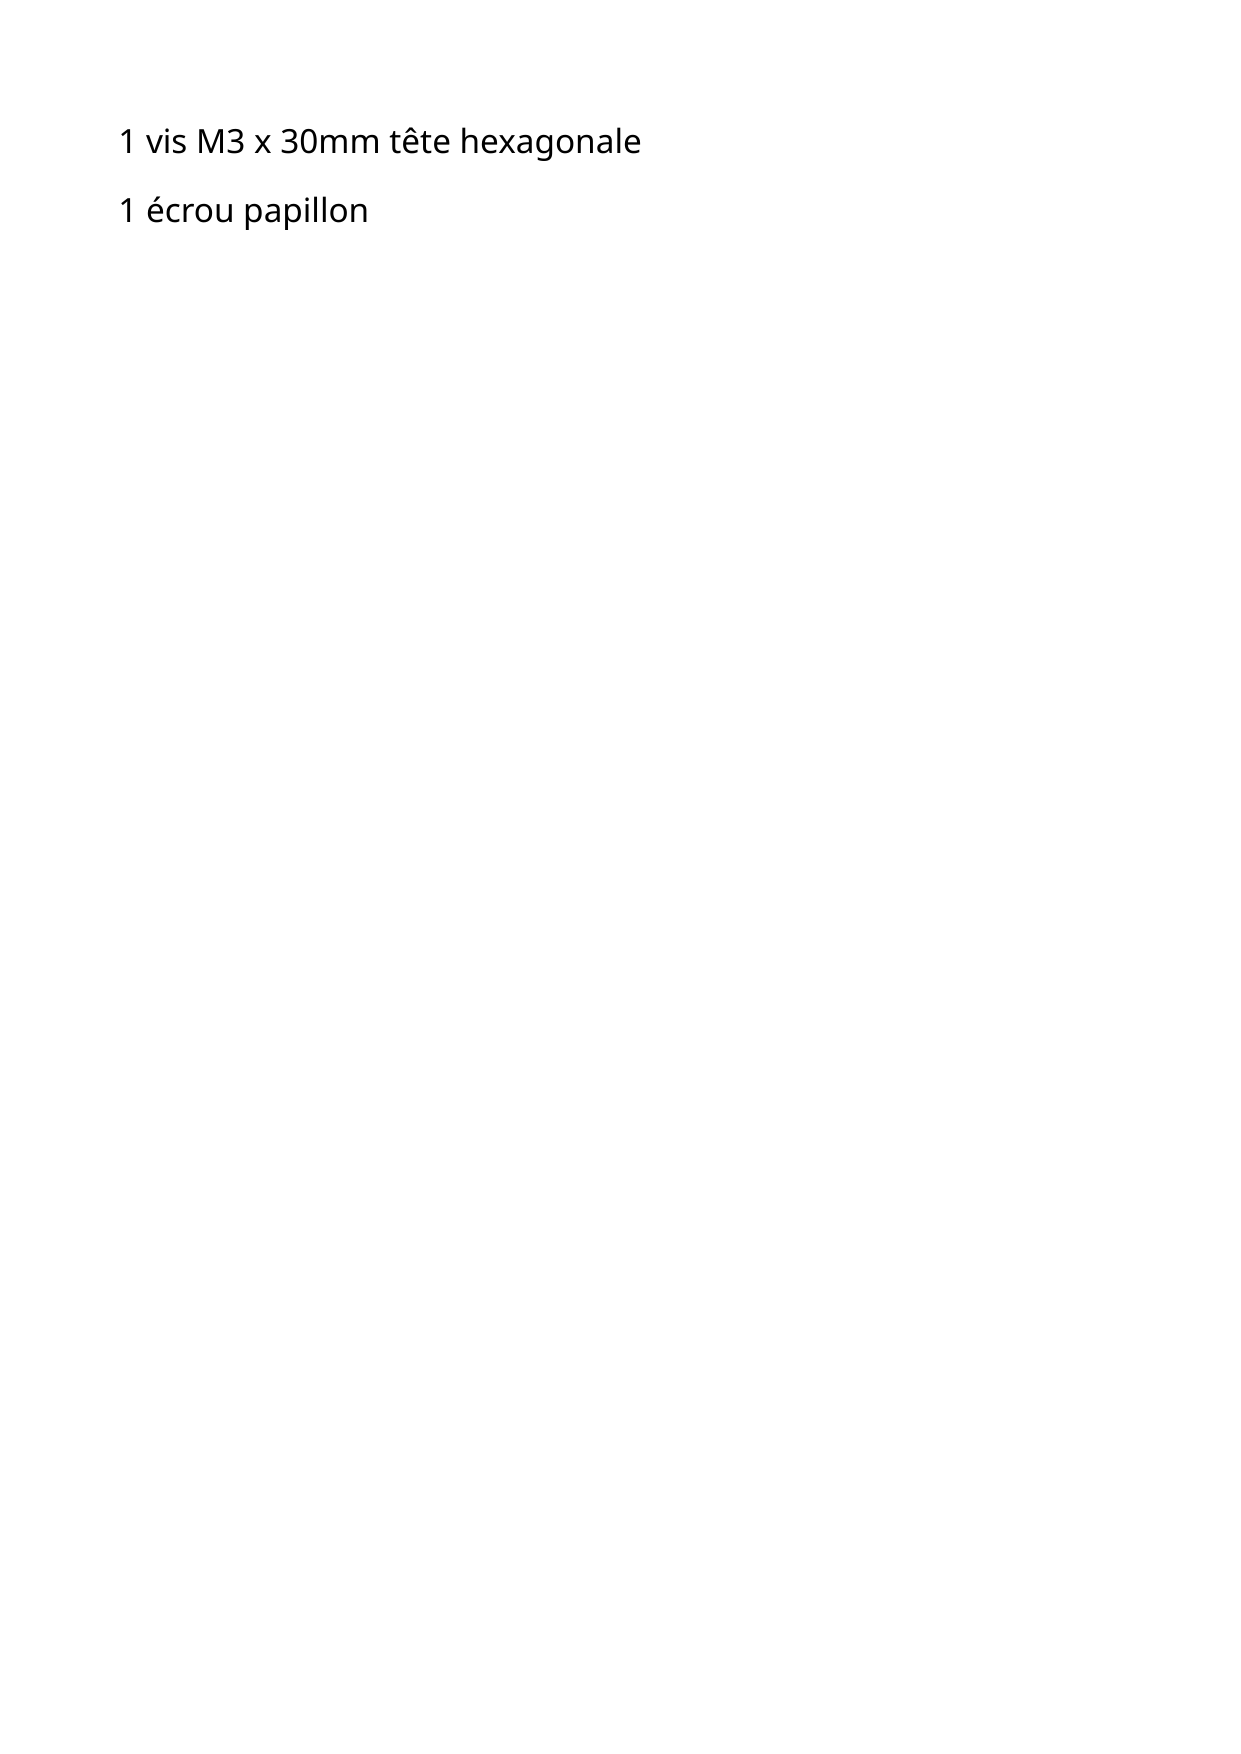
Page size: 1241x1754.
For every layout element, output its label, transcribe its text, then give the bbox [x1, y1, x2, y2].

text 1 vis M3 x 30mm tête hexagonale [118, 118, 1122, 163]
text 1 écrou papillon [118, 187, 1122, 233]
